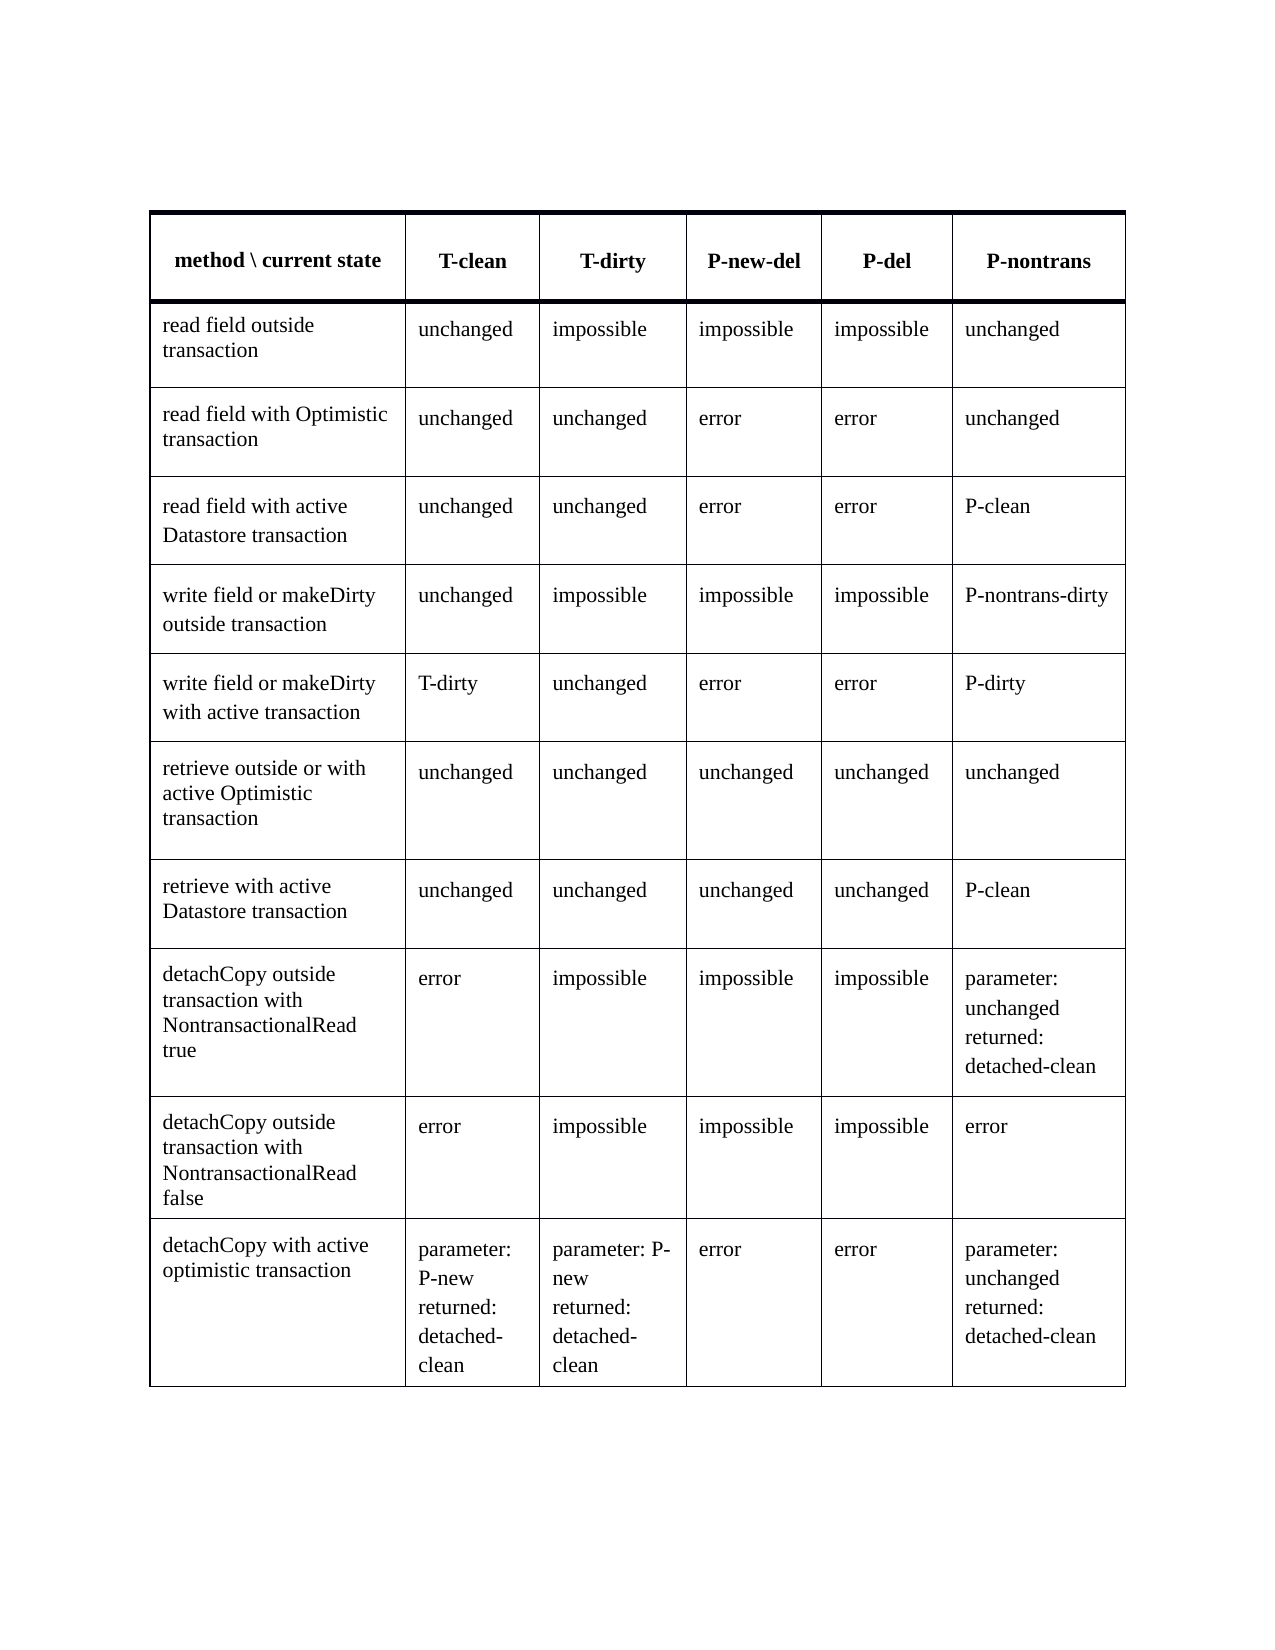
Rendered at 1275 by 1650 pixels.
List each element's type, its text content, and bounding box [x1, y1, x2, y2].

table_cell detachCopy outside transaction with NontransactionalRead false [151, 1097, 405, 1218]
table_cell unchanged [953, 304, 1125, 387]
table_cell unchanged [687, 860, 821, 948]
table_cell unchanged [406, 860, 539, 948]
table_cell impossible [822, 565, 952, 653]
table_cell impossible [540, 304, 686, 387]
table_cell unchanged [687, 742, 821, 859]
table_cell read field outside transaction [151, 304, 405, 387]
table_cell P-nontrans-dirty [953, 565, 1125, 653]
table_cell impossible [822, 304, 952, 387]
table_cell parameter: unchanged returned: detached-clean [953, 1219, 1125, 1386]
table_cell unchanged [953, 388, 1125, 476]
table_cell parameter: P-new returned: detached-clean [540, 1219, 686, 1386]
table_cell retrieve with active Datastore transaction [151, 860, 405, 948]
table_cell error [687, 477, 821, 564]
table_cell error [822, 1219, 952, 1386]
table_cell error [822, 654, 952, 741]
table_cell impossible [687, 565, 821, 653]
table_cell unchanged [540, 477, 686, 564]
table_cell error [822, 388, 952, 476]
table_cell impossible [687, 949, 821, 1096]
table_cell impossible [540, 1097, 686, 1218]
table_cell unchanged [822, 742, 952, 859]
table_cell P-dirty [953, 654, 1125, 741]
table_cell P-clean [953, 860, 1125, 948]
table_cell read field with active Datastore transaction [151, 477, 405, 564]
table_cell impossible [540, 949, 686, 1096]
table_cell write field or makeDirty with active transaction [151, 654, 405, 741]
table_cell parameter: P-new returned: detached-clean [406, 1219, 539, 1386]
table_cell T-dirty [406, 654, 539, 741]
table_header T-dirty [540, 215, 686, 298]
table_cell unchanged [540, 860, 686, 948]
table_cell impossible [822, 1097, 952, 1218]
table_cell error [687, 1219, 821, 1386]
table_cell parameter: unchanged returned: detached-clean [953, 949, 1125, 1096]
table_header P-nontrans [953, 215, 1125, 298]
table_cell unchanged [406, 388, 539, 476]
table_cell unchanged [953, 742, 1125, 859]
table_cell impossible [540, 565, 686, 653]
table_cell error [406, 1097, 539, 1218]
table_cell detachCopy with active optimistic transaction [151, 1219, 405, 1386]
table_header P-new-del [687, 215, 821, 298]
table_header method \ current state [151, 215, 405, 298]
table_header P-del [822, 215, 952, 298]
table_cell unchanged [540, 742, 686, 859]
table_cell unchanged [540, 388, 686, 476]
table_cell read field with Optimistic transaction [151, 388, 405, 476]
table_cell unchanged [540, 654, 686, 741]
table_cell impossible [822, 949, 952, 1096]
table_cell error [687, 654, 821, 741]
table_cell unchanged [406, 304, 539, 387]
table_cell impossible [687, 304, 821, 387]
table_cell error [822, 477, 952, 564]
table_cell unchanged [822, 860, 952, 948]
table_cell error [953, 1097, 1125, 1218]
table_header T-clean [406, 215, 539, 298]
table_cell impossible [687, 1097, 821, 1218]
table_cell unchanged [406, 477, 539, 564]
table_cell detachCopy outside transaction with NontransactionalRead true [151, 949, 405, 1096]
table_cell retrieve outside or with active Optimistic transaction [151, 742, 405, 859]
table_cell error [687, 388, 821, 476]
table_cell write field or makeDirty outside transaction [151, 565, 405, 653]
table_cell unchanged [406, 742, 539, 859]
table_cell unchanged [406, 565, 539, 653]
table_cell error [406, 949, 539, 1096]
table_cell P-clean [953, 477, 1125, 564]
